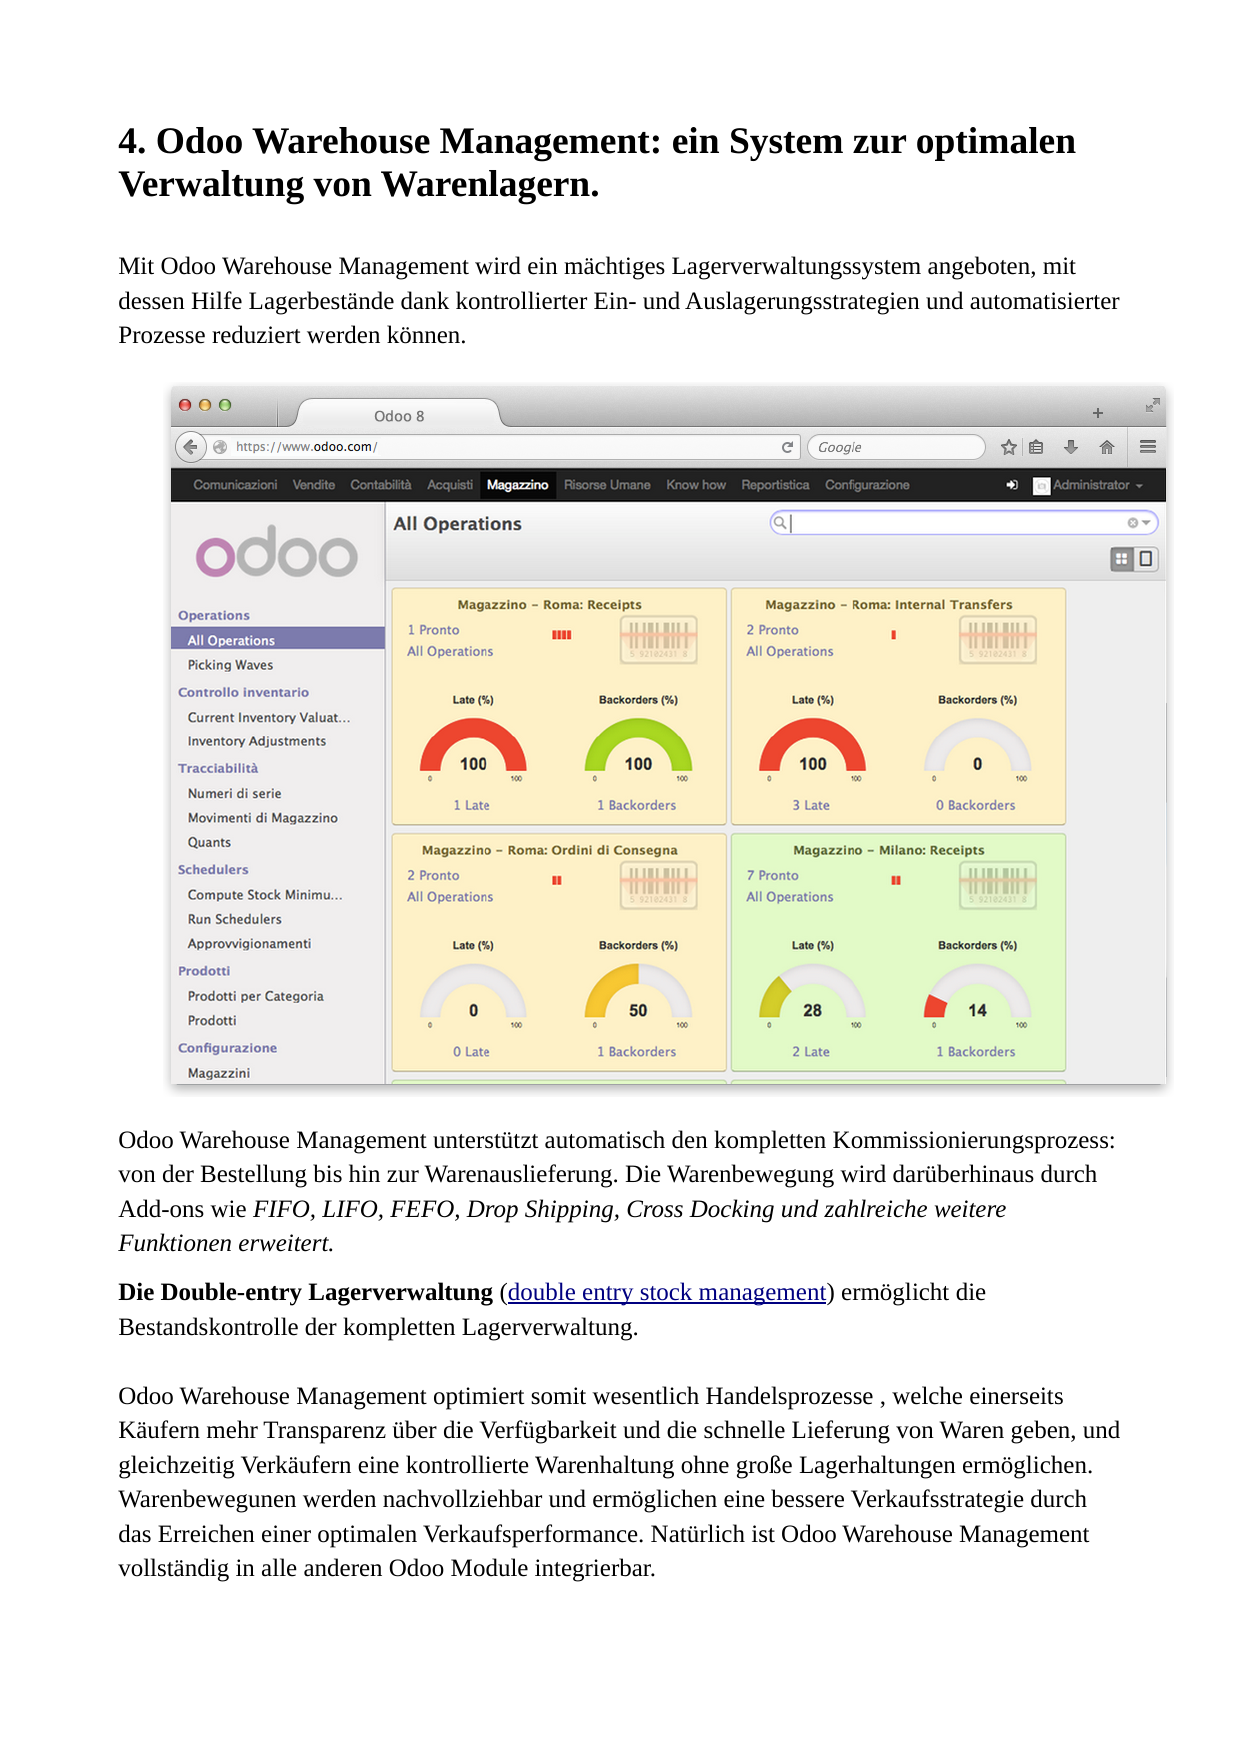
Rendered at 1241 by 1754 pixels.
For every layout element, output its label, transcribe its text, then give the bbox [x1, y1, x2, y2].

text Mit Odoo Warehouse Management wird ein mächtiges Lagerverwaltungssystem angeboten, mit dessen Hilfe Lagerbestände dank kontrollierter Ein- und Auslagerungsstrategien und automatisierter Prozesse reduziert werden können. [118, 217, 1122, 354]
subtitle 4. Odoo Warehouse Management: ein System zur optimalen Verwaltung von Warenlagern. [118, 118, 1122, 204]
picture [118, 354, 1221, 1119]
text Die Double-entry Lagerverwaltung (double entry stock management) ermöglicht die Bestandskontrolle der kompletten Lagerverwaltung. Odoo Warehouse Management optimiert somit wesentlich Handelsprozesse , welche einerseits Käufern mehr Transparenz über die Verfügbarkeit und die schnelle Lieferung von Waren geben, und gleichzeitig Verkäufern eine kontrollierte Warenhaltung ohne große Lagerhaltungen ermöglichen. Warenbewegunen werden nachvollziehbar und ermöglichen eine bessere Verkaufsstrategie durch das Erreichen einer optimalen Verkaufsperformance. Natürlich ist Odoo Warehouse Management vollständig in alle anderen Odoo Module integrierbar. [118, 1277, 1122, 1582]
text Odoo Warehouse Management unterstützt automatisch den kompletten Kommissionierungsprozess: von der Bestellung bis hin zur Warenauslieferung. Die Warenbewegung wird darüberhinaus durch Add-ons wie FIFO, LIFO, FEFO, Drop Shipping, Cross Docking und zahlreiche weitere Funktionen erweitert. [118, 1119, 1122, 1257]
